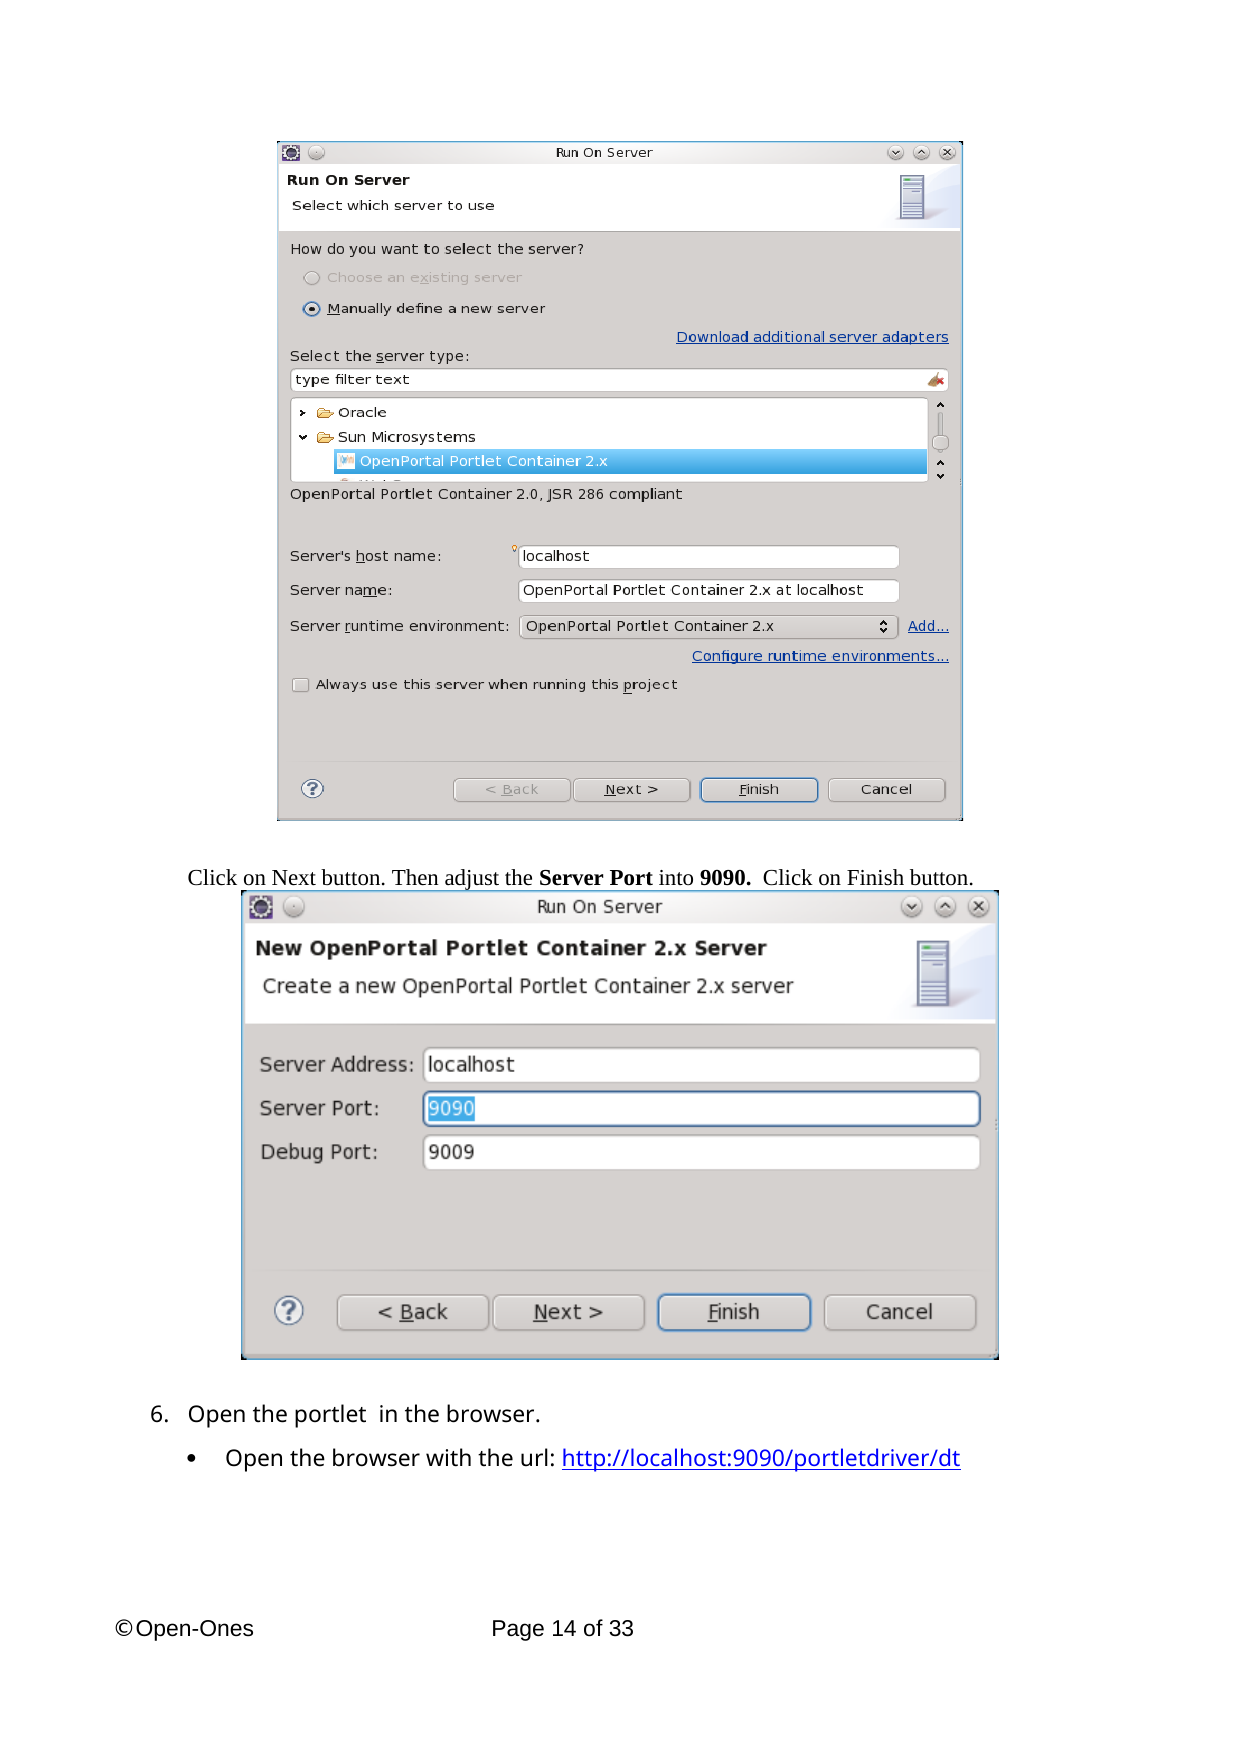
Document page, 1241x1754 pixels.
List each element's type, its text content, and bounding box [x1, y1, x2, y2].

subtitle Open the portlet in the browser. [150, 1398, 1128, 1430]
picture [277, 141, 964, 821]
text Click on Next button. Then adjust the Server Port into 9090. Click on Finish button. [187, 864, 1128, 891]
list Open the browser with the url: http://localhost:9090/portletdriver/dt [187, 1442, 1128, 1500]
picture [241, 890, 999, 1360]
